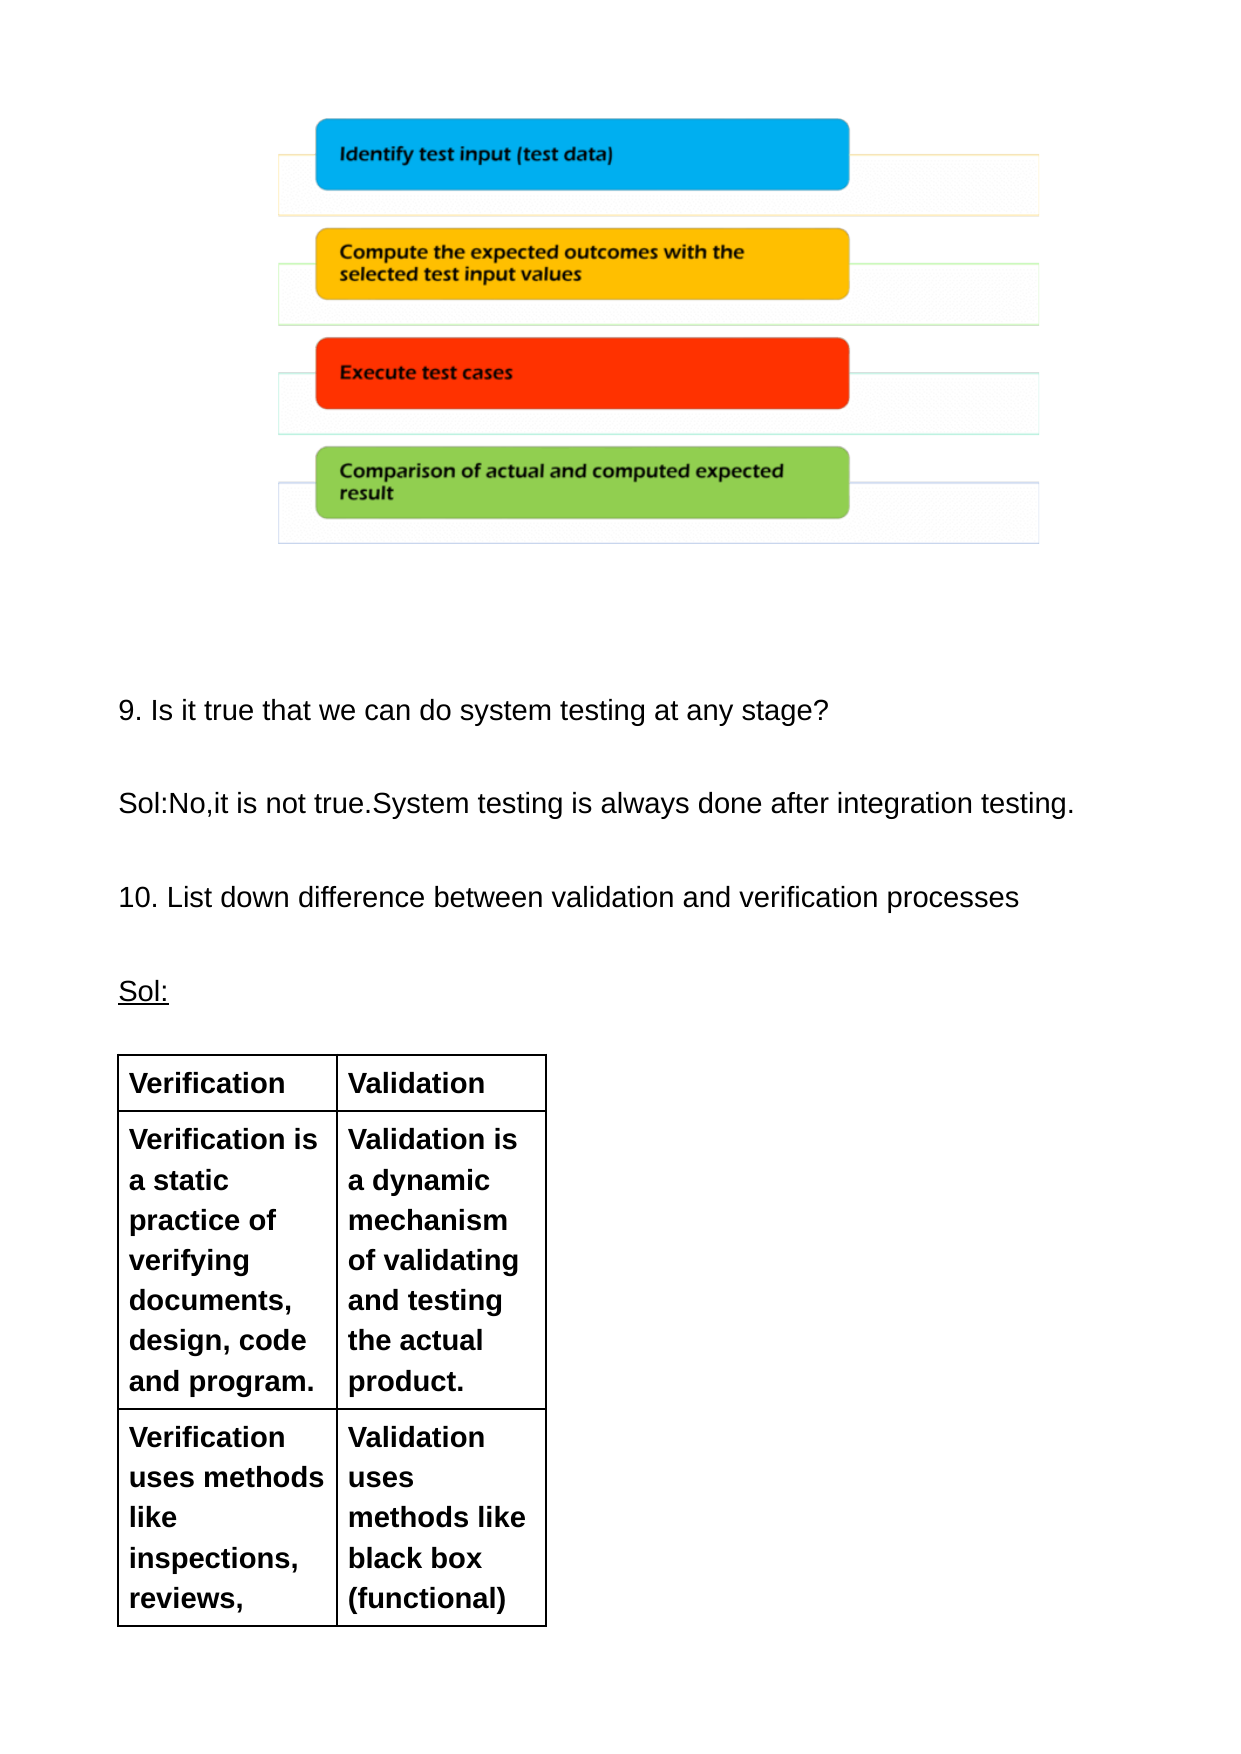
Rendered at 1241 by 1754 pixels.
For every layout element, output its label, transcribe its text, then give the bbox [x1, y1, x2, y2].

table_cell Validation is a dynamic mechanism of validating and testing the actual product. [338, 1112, 545, 1408]
text Sol:No,it is not true.System testing is always done after integration testing. [118, 786, 1199, 820]
text 9. Is it true that we can do system testing at any stage? [118, 693, 1199, 726]
table_cell Validation uses methods like black box (functional) [338, 1410, 545, 1625]
picture [278, 118, 1040, 544]
table_header Validation [338, 1056, 545, 1110]
table_header Verification [119, 1056, 336, 1110]
text 10. List down difference between validation and verification processes [118, 880, 1199, 914]
table_cell Verification is a static practice of verifying documents, design, code and program. [119, 1112, 336, 1408]
table_cell Verification uses methods like inspections, reviews, [119, 1410, 336, 1625]
text Sol: [118, 974, 1199, 1008]
